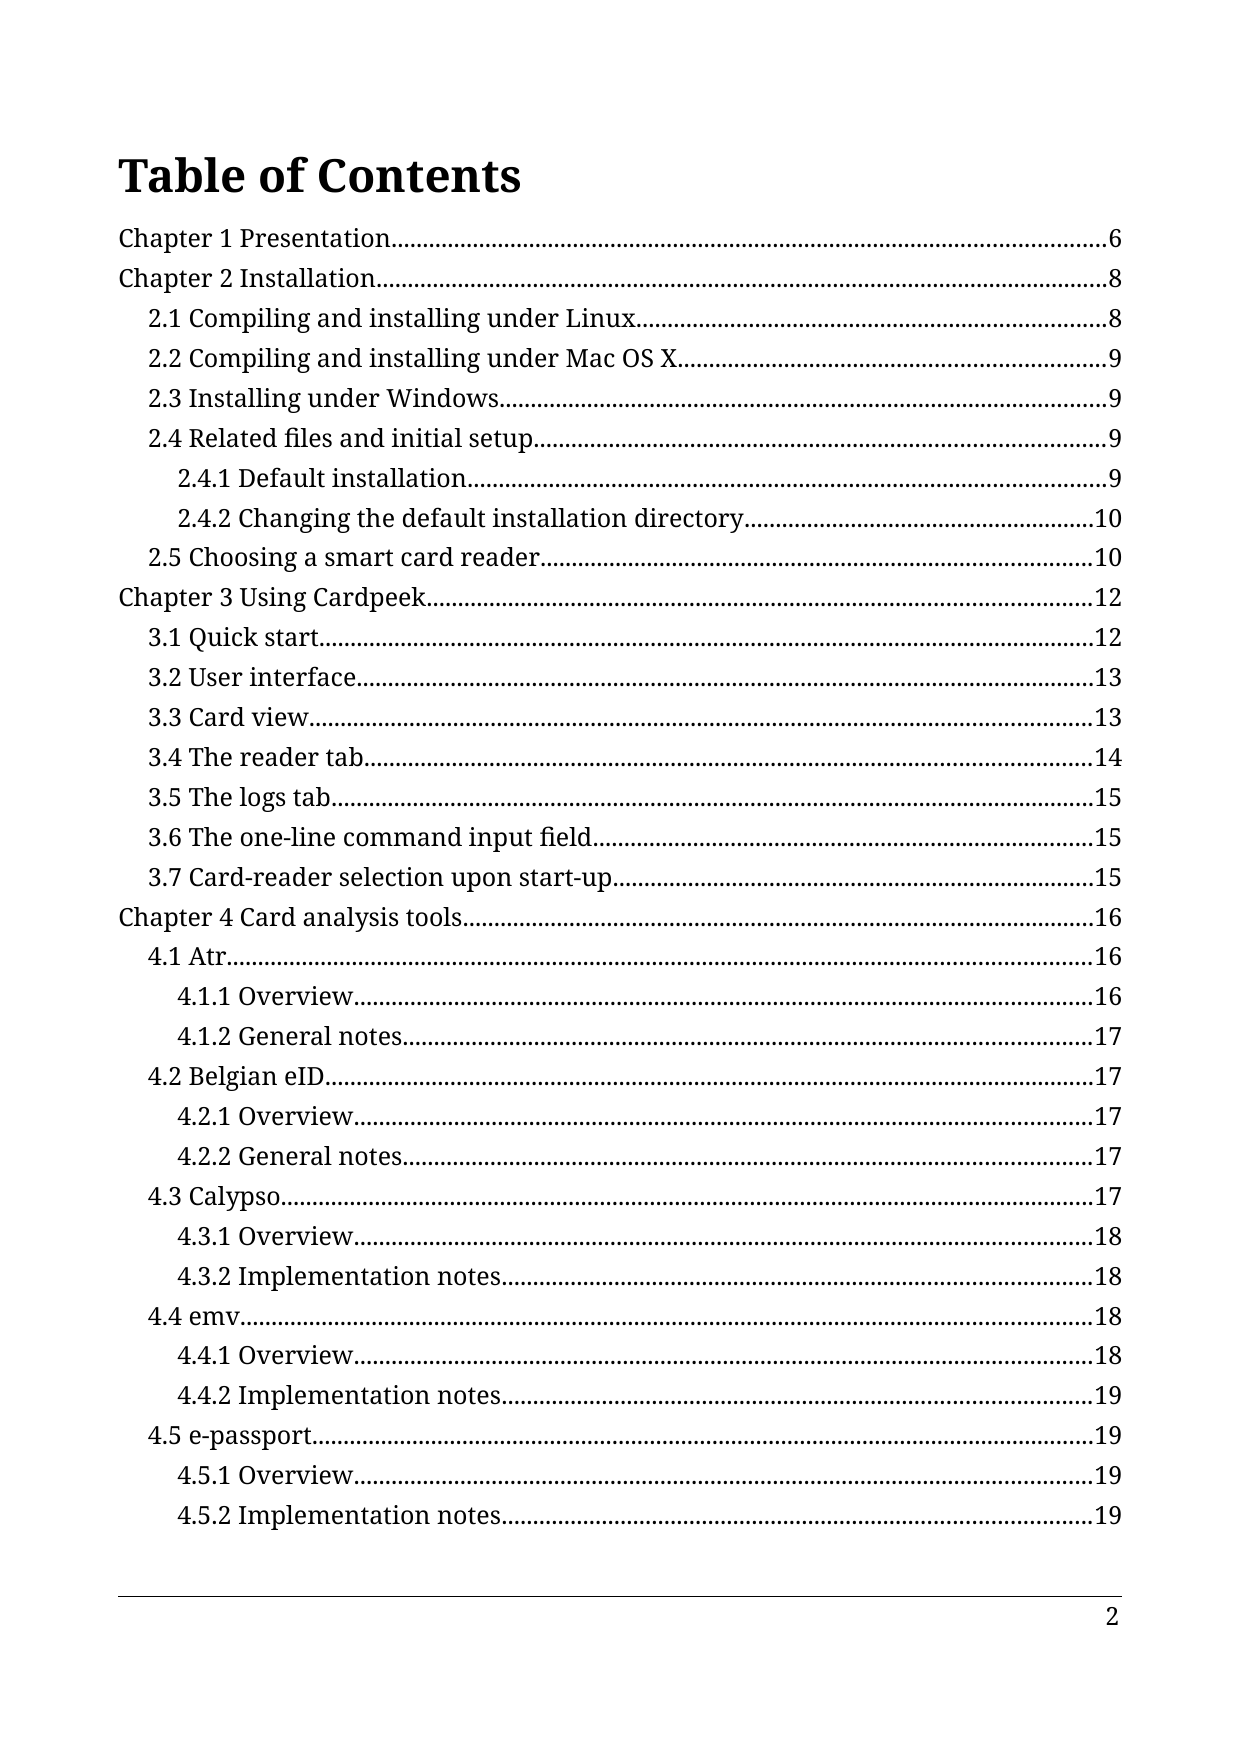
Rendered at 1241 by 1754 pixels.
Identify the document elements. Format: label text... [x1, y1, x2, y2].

subtitle Table of Contents [118, 143, 1122, 206]
text 3.5 The logs tab 15 [148, 779, 1122, 813]
text 4.5.1 Overview 19 [177, 1458, 1122, 1492]
text 3.6 The one-line command input field 15 [148, 819, 1122, 853]
text 4.3 Calypso 17 [148, 1178, 1122, 1212]
text 3.3 Card view 13 [148, 700, 1122, 734]
text 4.4.2 Implementation notes 19 [177, 1378, 1122, 1412]
text 3.7 Card-reader selection upon start-up 15 [148, 859, 1122, 893]
text 2.4.2 Changing the default installation directory 10 [177, 500, 1122, 534]
text 4.1 Atr 16 [148, 939, 1122, 973]
text 4.3.1 Overview 18 [177, 1218, 1122, 1252]
text 2.4 Related files and initial setup 9 [148, 420, 1122, 454]
text 4.1.1 Overview 16 [177, 979, 1122, 1013]
text 4.1.2 General notes 17 [177, 1019, 1122, 1053]
text 2.1 Compiling and installing under Linux 8 [148, 301, 1122, 335]
text 3.1 Quick start 12 [148, 620, 1122, 654]
text 4.5 e-passport 19 [148, 1418, 1122, 1452]
text 4.5.2 Implementation notes 19 [177, 1498, 1122, 1532]
text 2.2 Compiling and installing under Mac OS X 9 [148, 341, 1122, 375]
text 2.4.1 Default installation 9 [177, 460, 1122, 494]
text 4.3.2 Implementation notes 18 [177, 1258, 1122, 1292]
text 2.5 Choosing a smart card reader 10 [148, 540, 1122, 574]
text 4.2.1 Overview 17 [177, 1099, 1122, 1133]
text 3.4 The reader tab 14 [148, 739, 1122, 774]
text Chapter 4 Card analysis tools 16 [118, 899, 1122, 933]
text 4.2 Belgian eID 17 [148, 1059, 1122, 1093]
text 2.3 Installing under Windows 9 [148, 381, 1122, 414]
text Chapter 1 Presentation 6 [118, 221, 1122, 255]
text 4.2.2 General notes 17 [177, 1138, 1122, 1173]
text 4.4.1 Overview 18 [177, 1338, 1122, 1372]
text Chapter 3 Using Cardpeek 12 [118, 580, 1122, 614]
text Chapter 2 Installation 8 [118, 261, 1122, 295]
text 4.4 emv 18 [148, 1298, 1122, 1332]
text 3.2 User interface 13 [148, 660, 1122, 694]
